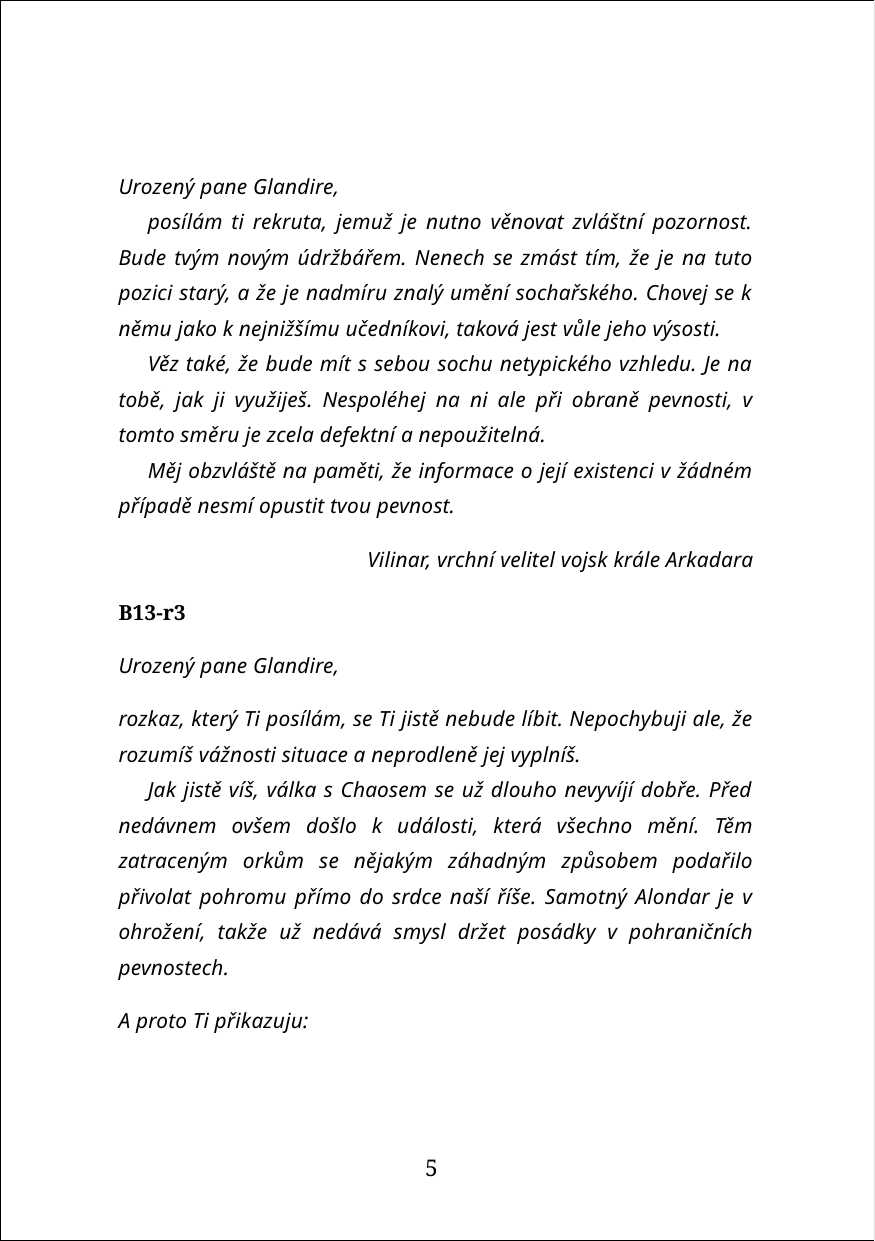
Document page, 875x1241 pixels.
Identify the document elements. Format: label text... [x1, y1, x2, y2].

text B13-r3 [118, 598, 756, 626]
text Urozený pane Glandire, posílám ti rekruta, jemuž je nutno věnovat zvláštní pozornost. Bude tvým novým údržbářem. Nenech se zmást tím, že je na tuto pozici starý, a že je nadmíru znalý umění sochařského. Chovej se k němu jako k nejnižšímu učedníkovi, taková jest vůle jeho výsosti. Věz také, že bude mít s sebou sochu netypického vzhledu. Je na tobě, jak ji využiješ. Nespoléhej na ni ale při obraně pevnosti, v tomto směru je zcela defektní a nepoužitelná. Měj obzvláště na paměti, že informace o její existenci v žádném případě nesmí opustit tvou pevnost. [118, 172, 756, 520]
text Urozený pane Glandire, [118, 651, 756, 679]
text rozkaz, který Ti posílám, se Ti jistě nebude líbit. Nepochybuji ale, že rozumíš vážnosti situace a neprodleně jej vyplníš. Jak jistě víš, válka s Chaosem se už dlouho nevyvíjí dobře. Před nedávnem ovšem došlo k události, která všechno mění. Těm zatraceným orkům se nějakým záhadným způsobem podařilo přivolat pohromu přímo do srdce naší říše. Samotný Alondar je v ohrožení, takže už nedává smysl držet posádky v pohraničních pevnostech. [118, 704, 756, 981]
text Vilinar, vrchní velitel vojsk krále Arkadara [118, 545, 756, 573]
text A proto Ti přikazuju: [118, 1006, 756, 1035]
